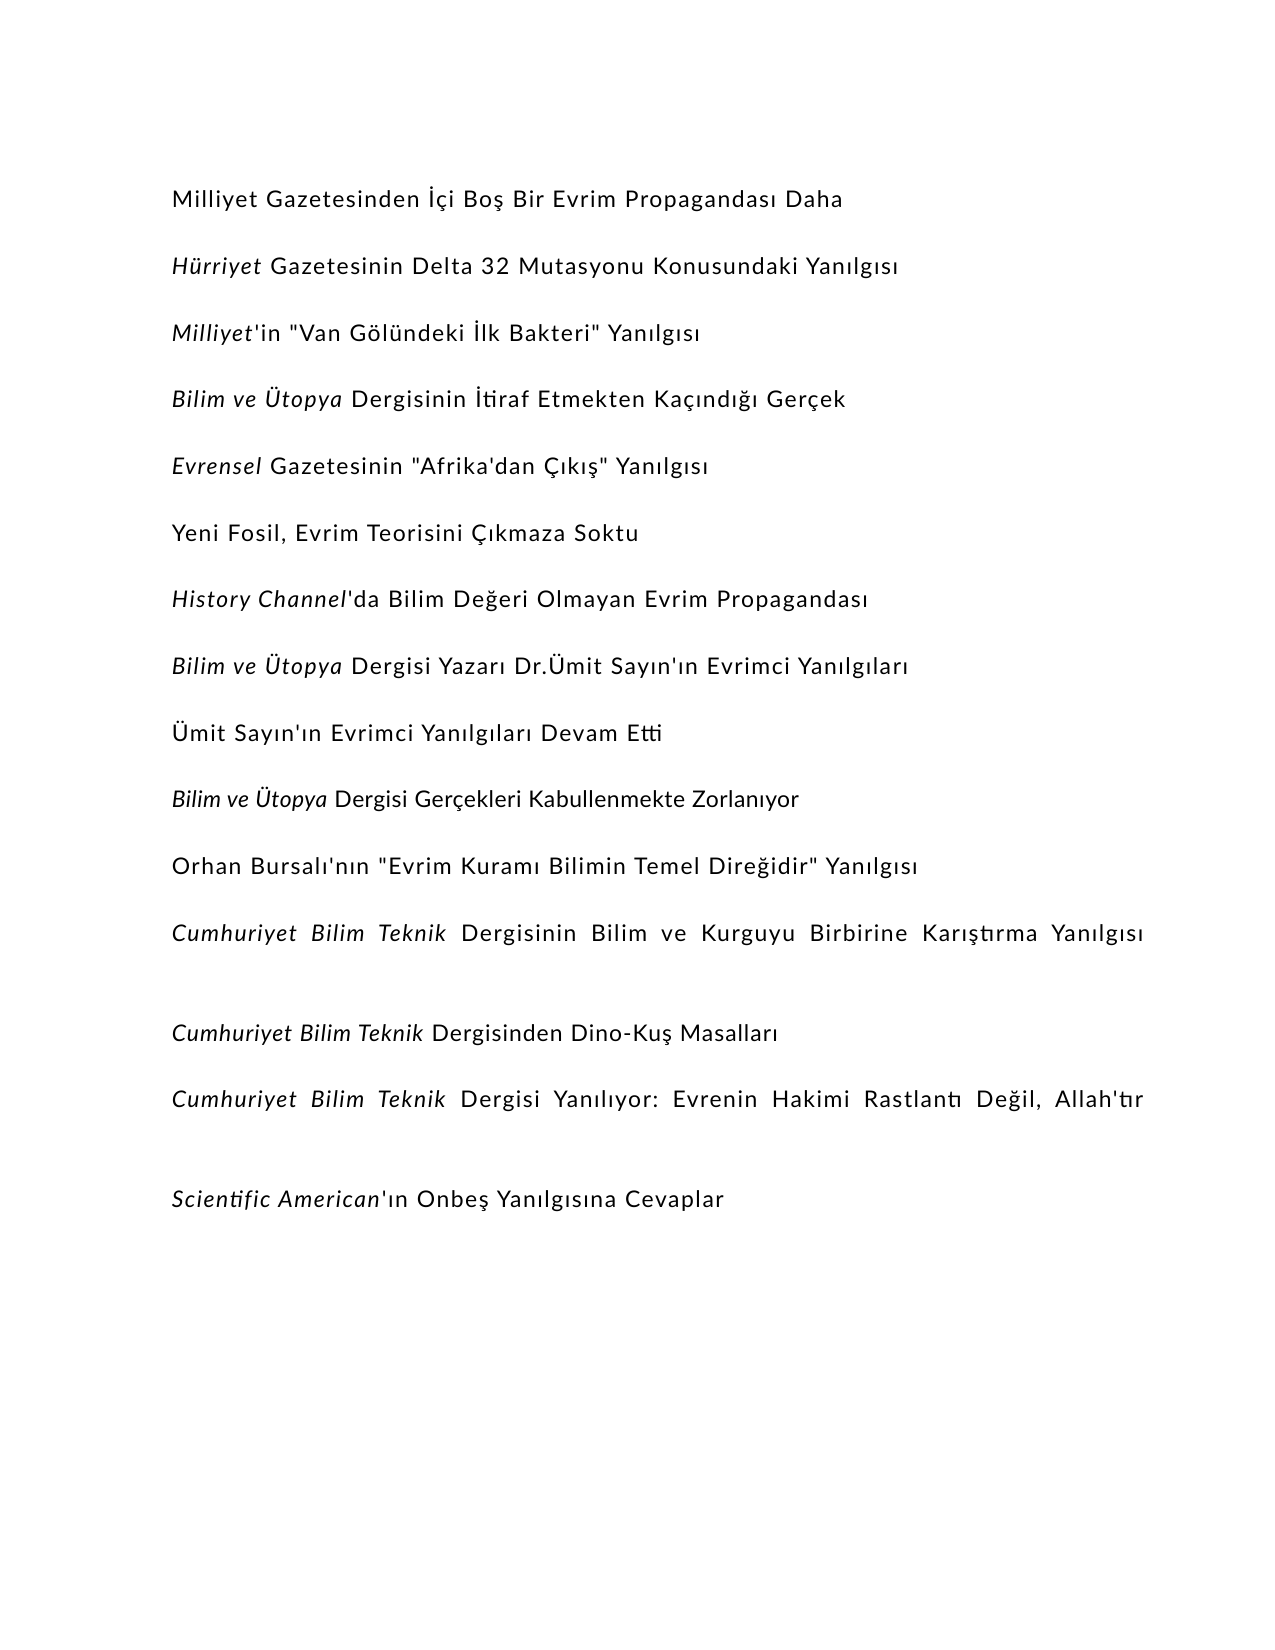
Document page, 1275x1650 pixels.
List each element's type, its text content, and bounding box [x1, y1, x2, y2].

text History Channel'da Bilim Değeri Olmayan Evrim Propagandası [112, 581, 1145, 614]
text Cumhuriyet Bilim Teknik Dergisi Yanılıyor: Evrenin Hakimi Rastlantı Değil, Allah'tır [112, 1081, 1145, 1148]
text Yeni Fosil, Evrim Teorisini Çıkmaza Soktu [112, 514, 1145, 548]
text Milliyet'in "Van Gölündeki İlk Bakteri" Yanılgısı [112, 314, 1145, 348]
text Orhan Bursalı'nın "Evrim Kuramı Bilimin Temel Direğidir" Yanılgısı [112, 848, 1145, 881]
text Milliyet Gazetesinden İçi Boş Bir Evrim Propagandası Daha [112, 181, 1145, 214]
text Hürriyet Gazetesinin Delta 32 Mutasyonu Konusundaki Yanılgısı [112, 248, 1145, 281]
text Bilim ve Ütopya Dergisi Gerçekleri Kabullenmekte Zorlanıyor [112, 781, 1145, 814]
text Bilim ve Ütopya Dergisi Yazarı Dr.Ümit Sayın'ın Evrimci Yanılgıları [112, 648, 1145, 681]
text Bilim ve Ütopya Dergisinin İtiraf Etmekten Kaçındığı Gerçek [112, 381, 1145, 414]
text Cumhuriyet Bilim Teknik Dergisinden Dino-Kuş Masalları [112, 1014, 1145, 1048]
text Evrensel Gazetesinin "Afrika'dan Çıkış" Yanılgısı [112, 448, 1145, 481]
text Ümit Sayın'ın Evrimci Yanılgıları Devam Etti [112, 714, 1145, 748]
text Cumhuriyet Bilim Teknik Dergisinin Bilim ve Kurguyu Birbirine Karıştırma Yanılgısı [112, 914, 1145, 981]
text Scientific American'ın Onbeş Yanılgısına Cevaplar [112, 1181, 1145, 1214]
